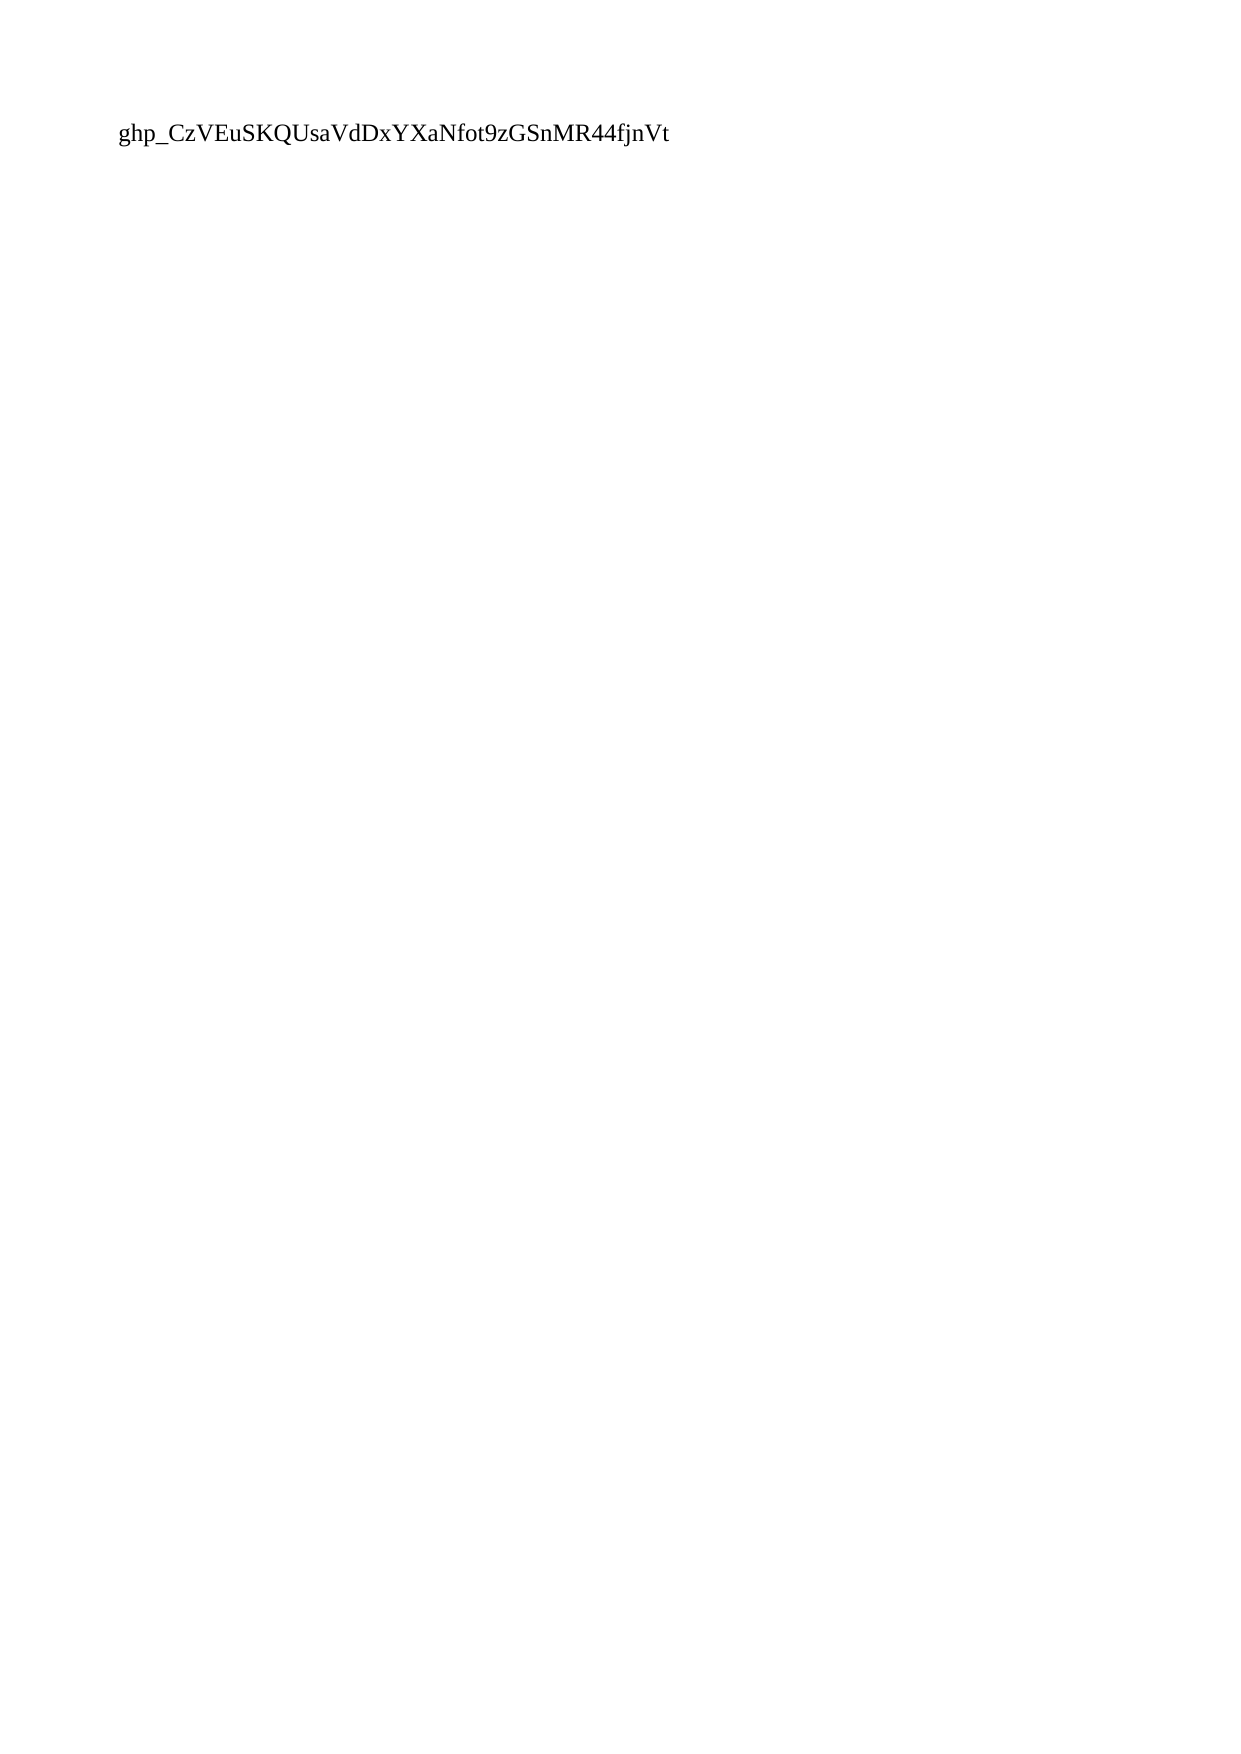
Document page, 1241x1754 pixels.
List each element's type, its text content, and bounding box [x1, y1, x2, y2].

text 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 [118, 118, 1122, 147]
